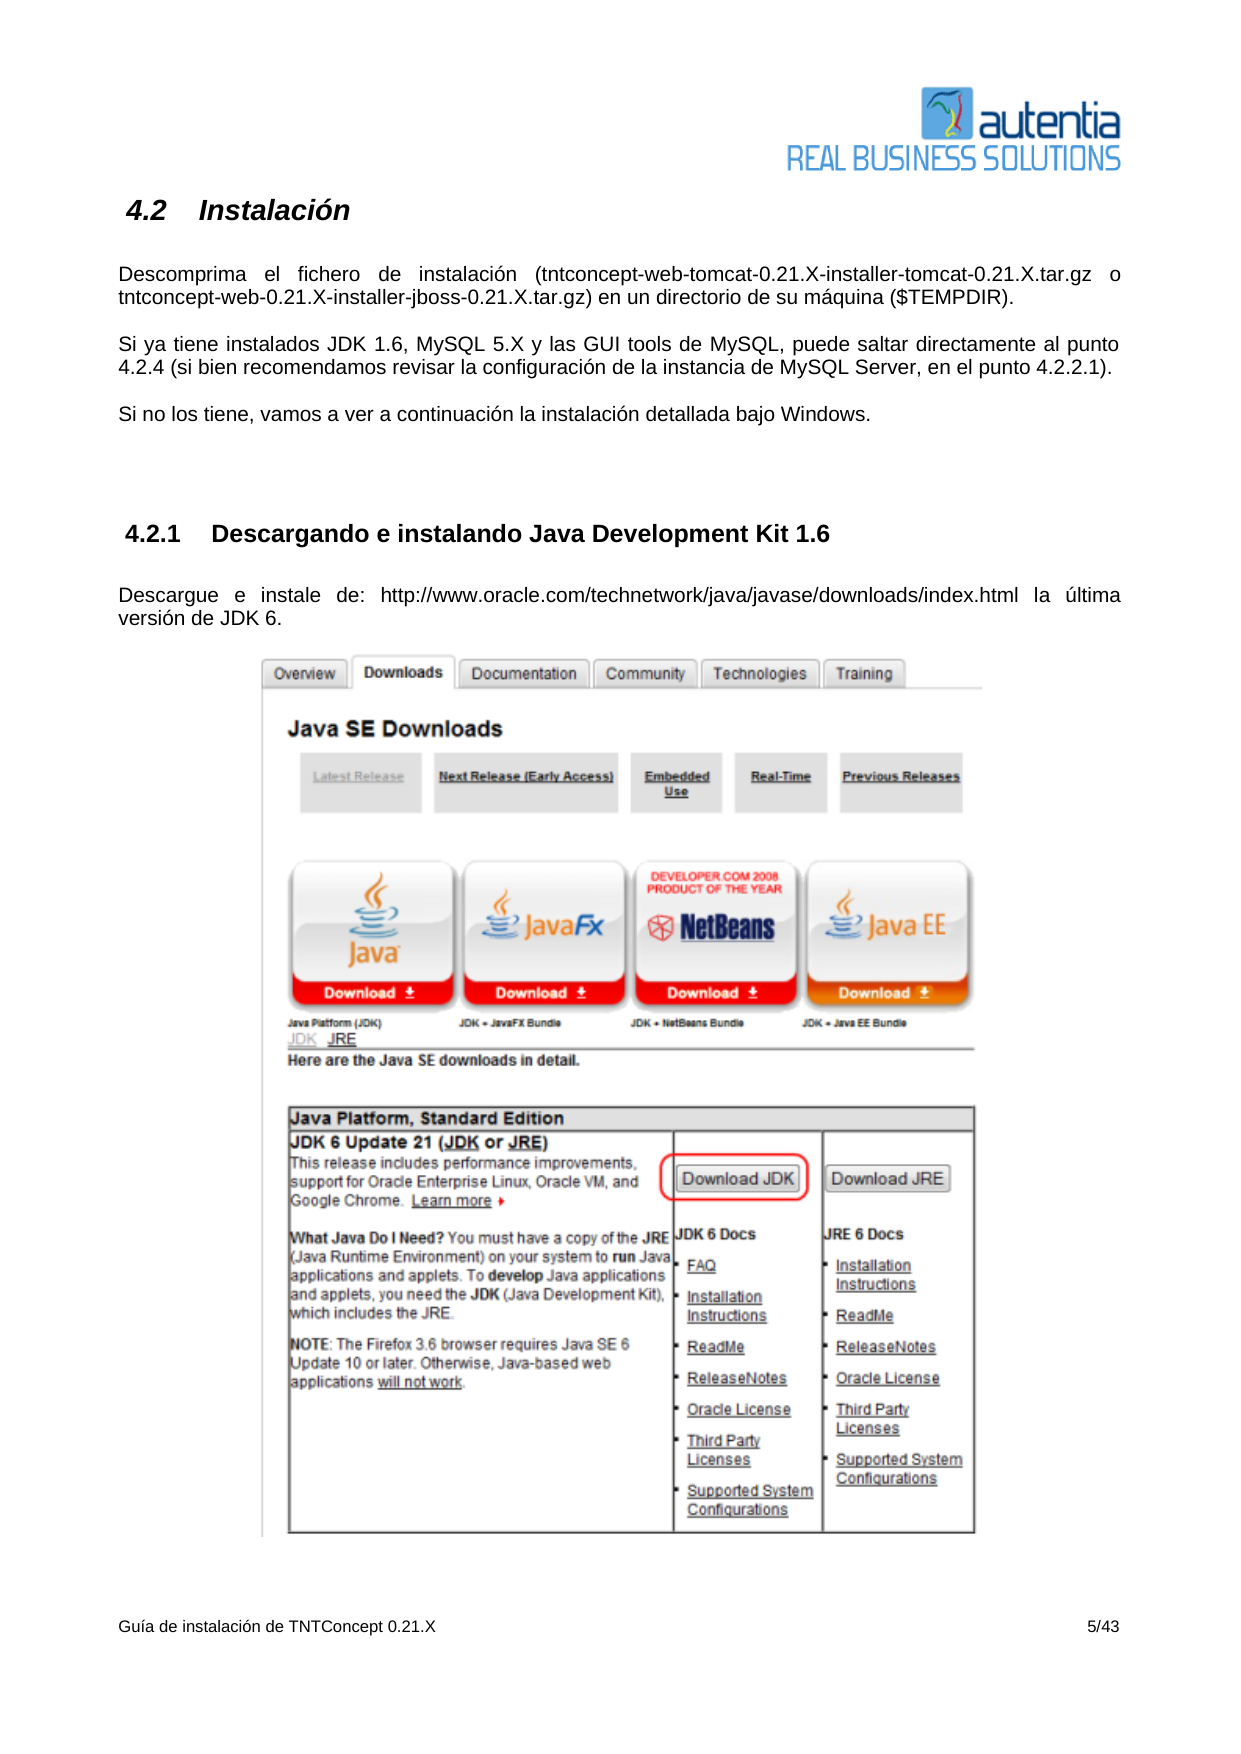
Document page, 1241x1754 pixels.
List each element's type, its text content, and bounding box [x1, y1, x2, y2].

text Descomprima el fichero de instalación (tntconcept-web-tomcat-0.21.X-installer-tomcat-0.21.X.tar.gz o tntconcept-web-0.21.X-installer-jboss-0.21.X.tar.gz) en un directorio de su máquina ($TEMPDIR). [118, 262, 1122, 308]
subtitle Instalación [118, 194, 1122, 227]
text Si ya tiene instalados JDK 1.6, MySQL 5.X y las GUI tools de MySQL, puede saltar directamente al punto 4.2.4 (si bien recomendamos revisar la configuración de la instancia de MySQL Server, en el punto 4.2.2.1). [118, 332, 1122, 379]
text Si no los tiene, vamos a ver a continuación la instalación detallada bajo Windows. [118, 402, 1122, 426]
text Descargue e instale de: http://www.oracle.com/technetwork/java/javase/downloads/index.html la última versión de JDK 6. [118, 583, 1122, 630]
picture [257, 653, 983, 1537]
picture [782, 85, 1123, 178]
subtitle Descargando e instalando Java Development Kit 1.6 [118, 520, 1122, 548]
